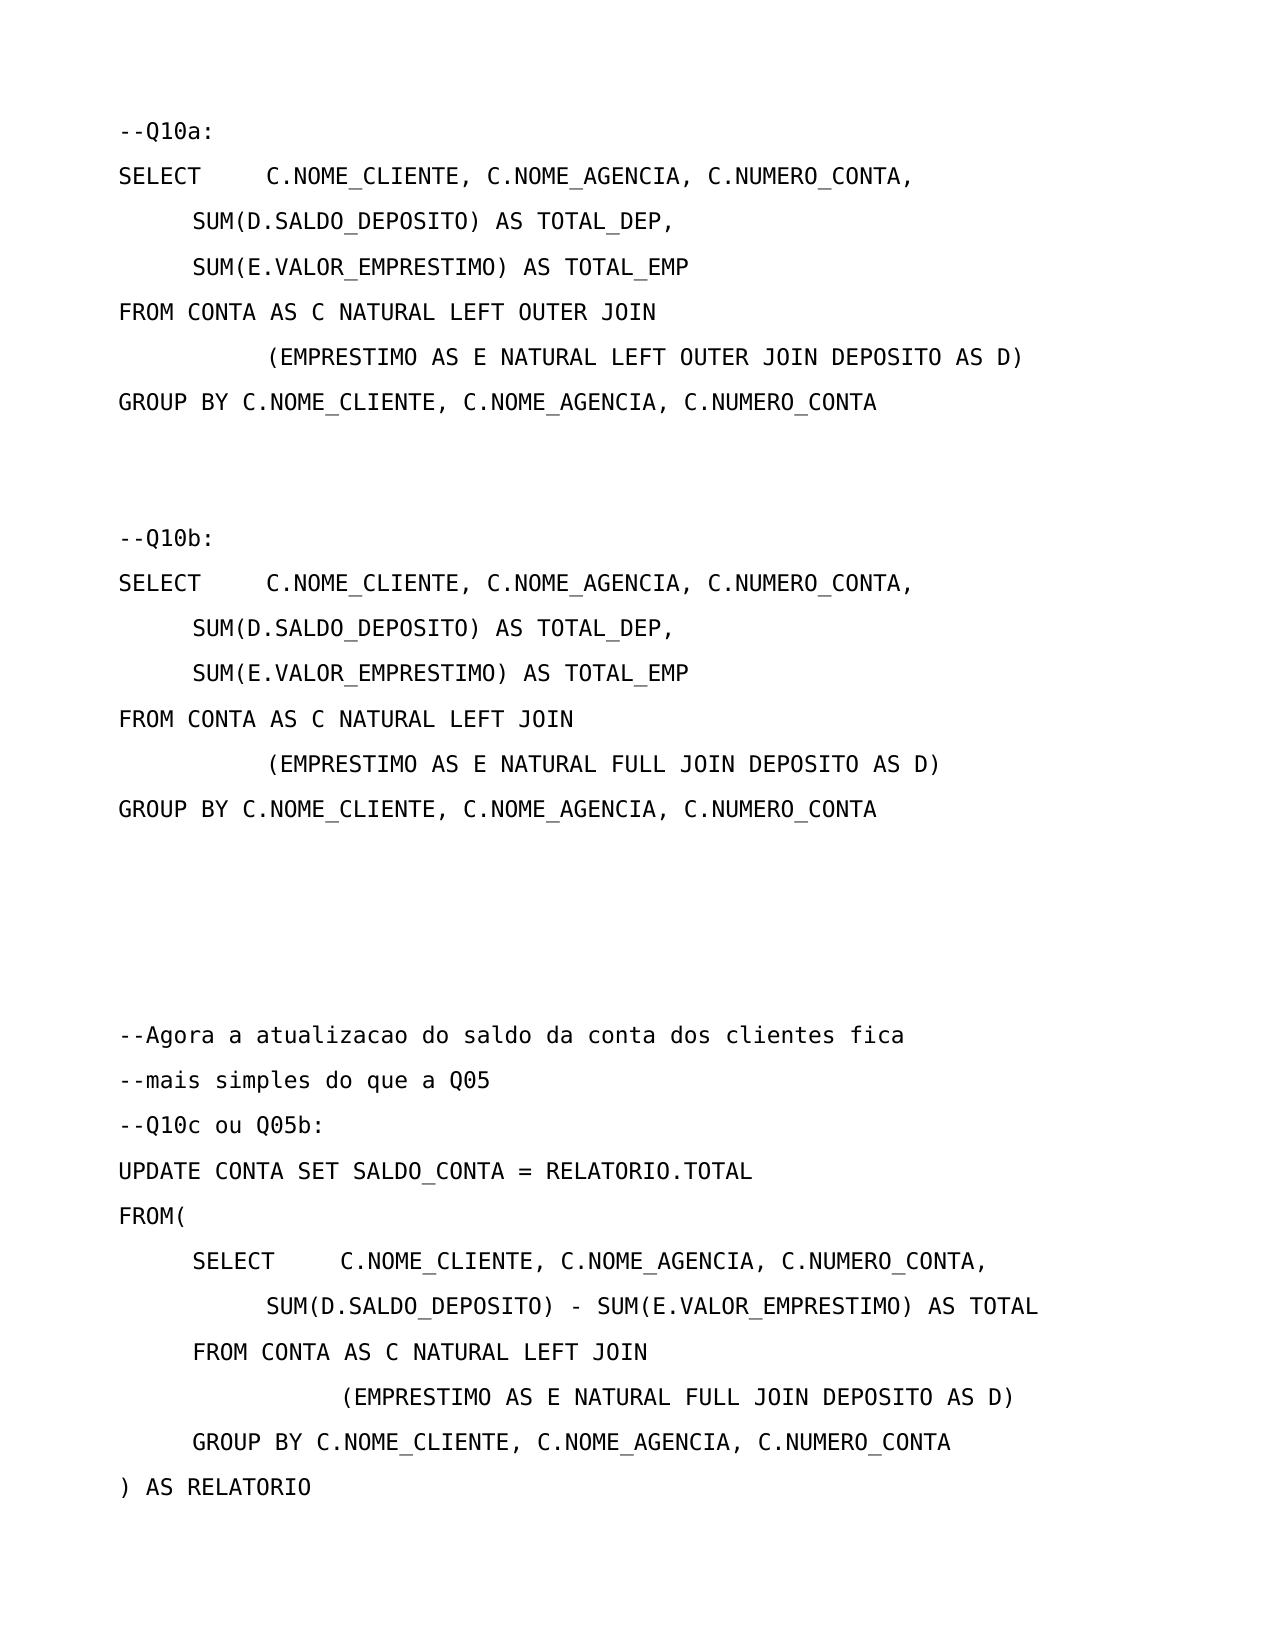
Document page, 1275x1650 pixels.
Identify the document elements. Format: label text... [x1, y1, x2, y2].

text SUM(D.SALDO_DEPOSITO) AS TOTAL_DEP, [118, 615, 1157, 642]
text SUM(D.SALDO_DEPOSITO) - SUM(E.VALOR_EMPRESTIMO) AS TOTAL [118, 1293, 1157, 1320]
text ) AS RELATORIO [118, 1474, 1157, 1501]
text SELECT C.NOME_CLIENTE, C.NOME_AGENCIA, C.NUMERO_CONTA, [118, 163, 1157, 190]
text SELECT C.NOME_CLIENTE, C.NOME_AGENCIA, C.NUMERO_CONTA, [118, 570, 1157, 597]
text --Q10b: [118, 525, 1157, 552]
text SELECT C.NOME_CLIENTE, C.NOME_AGENCIA, C.NUMERO_CONTA, [118, 1248, 1157, 1275]
text --mais simples do que a Q05 [118, 1067, 1157, 1094]
text FROM CONTA AS C NATURAL LEFT JOIN [118, 706, 1157, 732]
text SUM(E.VALOR_EMPRESTIMO) AS TOTAL_EMP [118, 661, 1157, 687]
text SUM(D.SALDO_DEPOSITO) AS TOTAL_DEP, [118, 208, 1157, 235]
text GROUP BY C.NOME_CLIENTE, C.NOME_AGENCIA, C.NUMERO_CONTA [118, 1429, 1157, 1456]
text GROUP BY C.NOME_CLIENTE, C.NOME_AGENCIA, C.NUMERO_CONTA [118, 389, 1157, 416]
text FROM CONTA AS C NATURAL LEFT OUTER JOIN [118, 299, 1157, 326]
text (EMPRESTIMO AS E NATURAL LEFT OUTER JOIN DEPOSITO AS D) [118, 344, 1157, 371]
text --Q10a: [118, 118, 1157, 145]
text FROM( [118, 1203, 1157, 1230]
text UPDATE CONTA SET SALDO_CONTA = RELATORIO.TOTAL [118, 1158, 1157, 1184]
text --Agora a atualizacao do saldo da conta dos clientes fica [118, 1022, 1157, 1049]
text GROUP BY C.NOME_CLIENTE, C.NOME_AGENCIA, C.NUMERO_CONTA [118, 796, 1157, 823]
text (EMPRESTIMO AS E NATURAL FULL JOIN DEPOSITO AS D) [118, 751, 1157, 778]
text --Q10c ou Q05b: [118, 1113, 1157, 1139]
text SUM(E.VALOR_EMPRESTIMO) AS TOTAL_EMP [118, 254, 1157, 280]
text FROM CONTA AS C NATURAL LEFT JOIN [118, 1339, 1157, 1365]
text (EMPRESTIMO AS E NATURAL FULL JOIN DEPOSITO AS D) [118, 1384, 1157, 1411]
